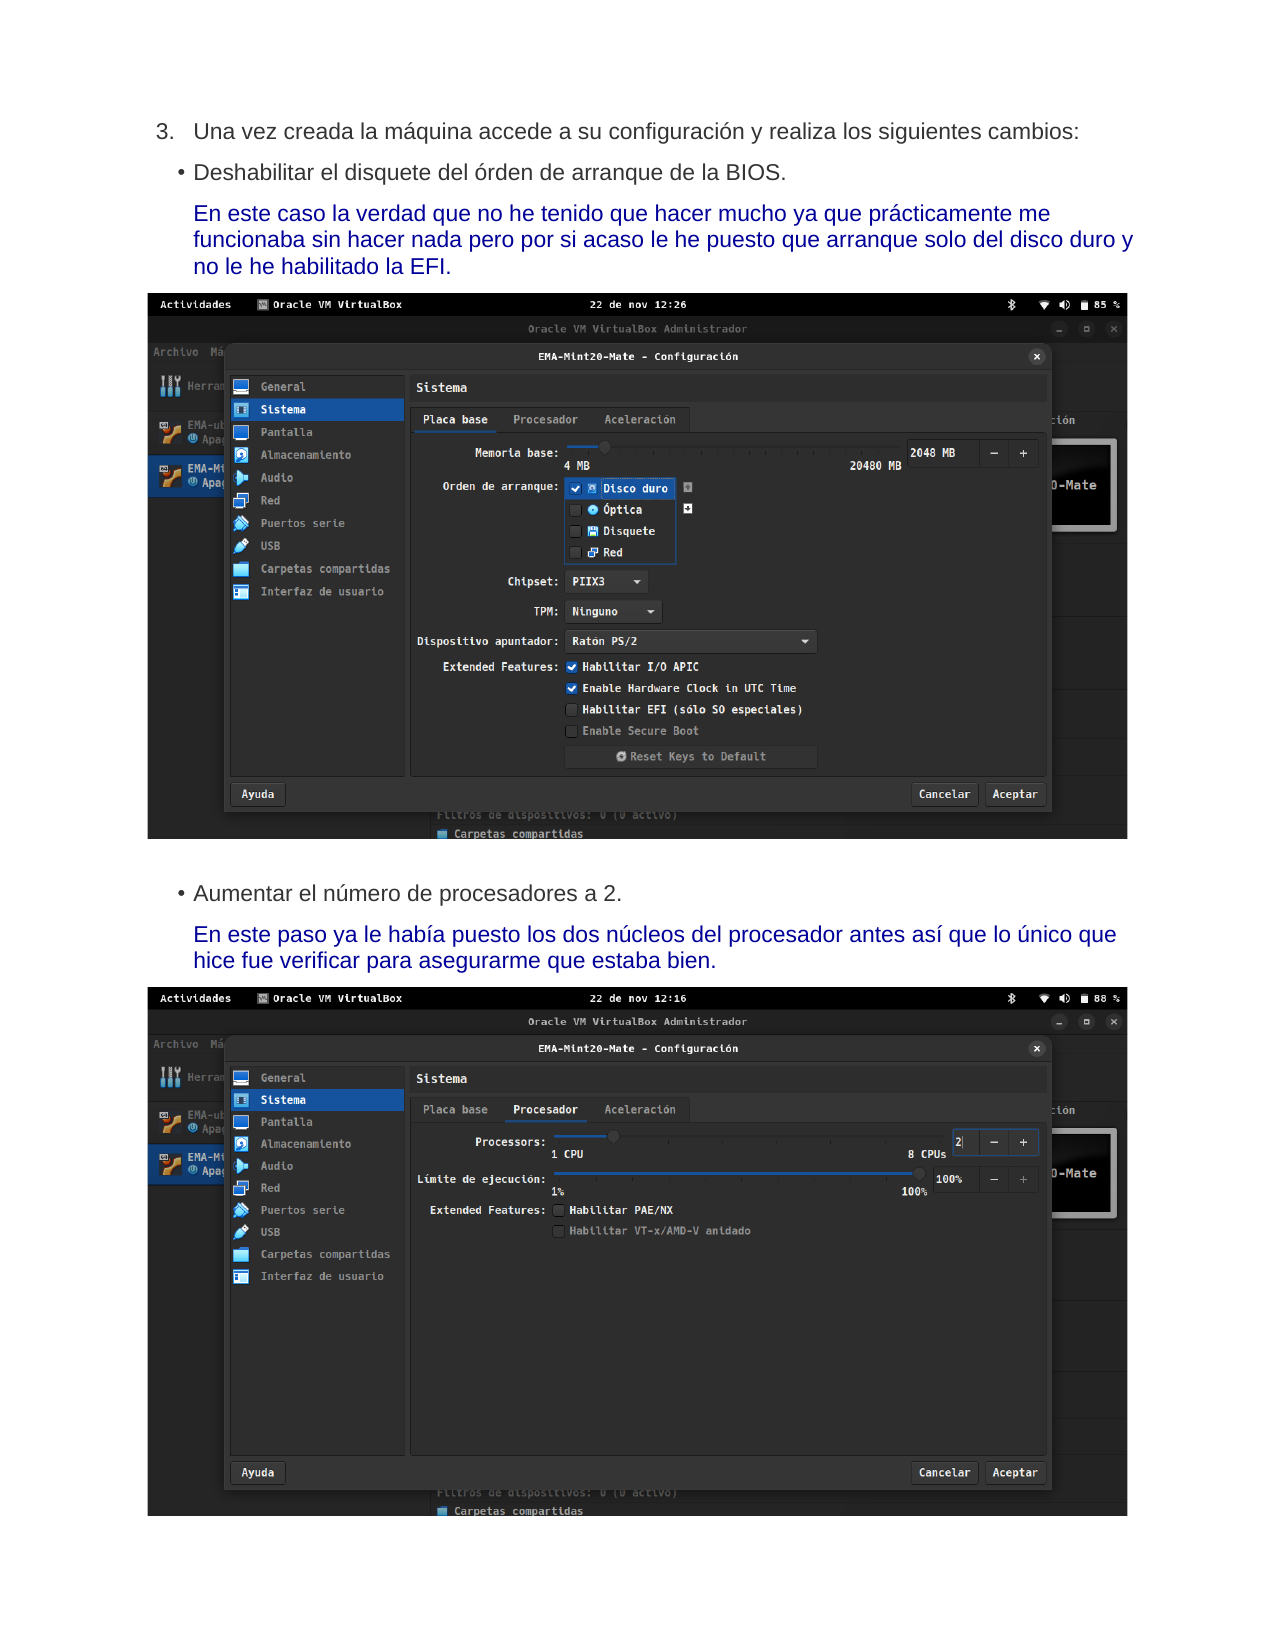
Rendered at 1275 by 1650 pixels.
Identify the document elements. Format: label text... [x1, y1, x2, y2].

list En este caso la verdad que no he tenido que hacer mucho ya que prácticamente me funcionaba sin hacer nada pero por si acaso le he puesto que arranque solo del disco duro y no le he habilitado la EFI. [177, 200, 1157, 279]
list Aumentar el número de procesadores a 2. [177, 879, 1157, 906]
list Deshabilitar el disquete del órden de arranque de la BIOS. [177, 159, 1157, 185]
list En este paso ya le había puesto los dos núcleos del procesador antes así que lo único que hice fue verificar para asegurarme que estaba bien. [177, 921, 1157, 973]
picture [147, 293, 1128, 839]
picture [147, 987, 1128, 1516]
list Una vez creada la máquina accede a su configuración y realiza los siguientes cambios: [156, 118, 1157, 144]
